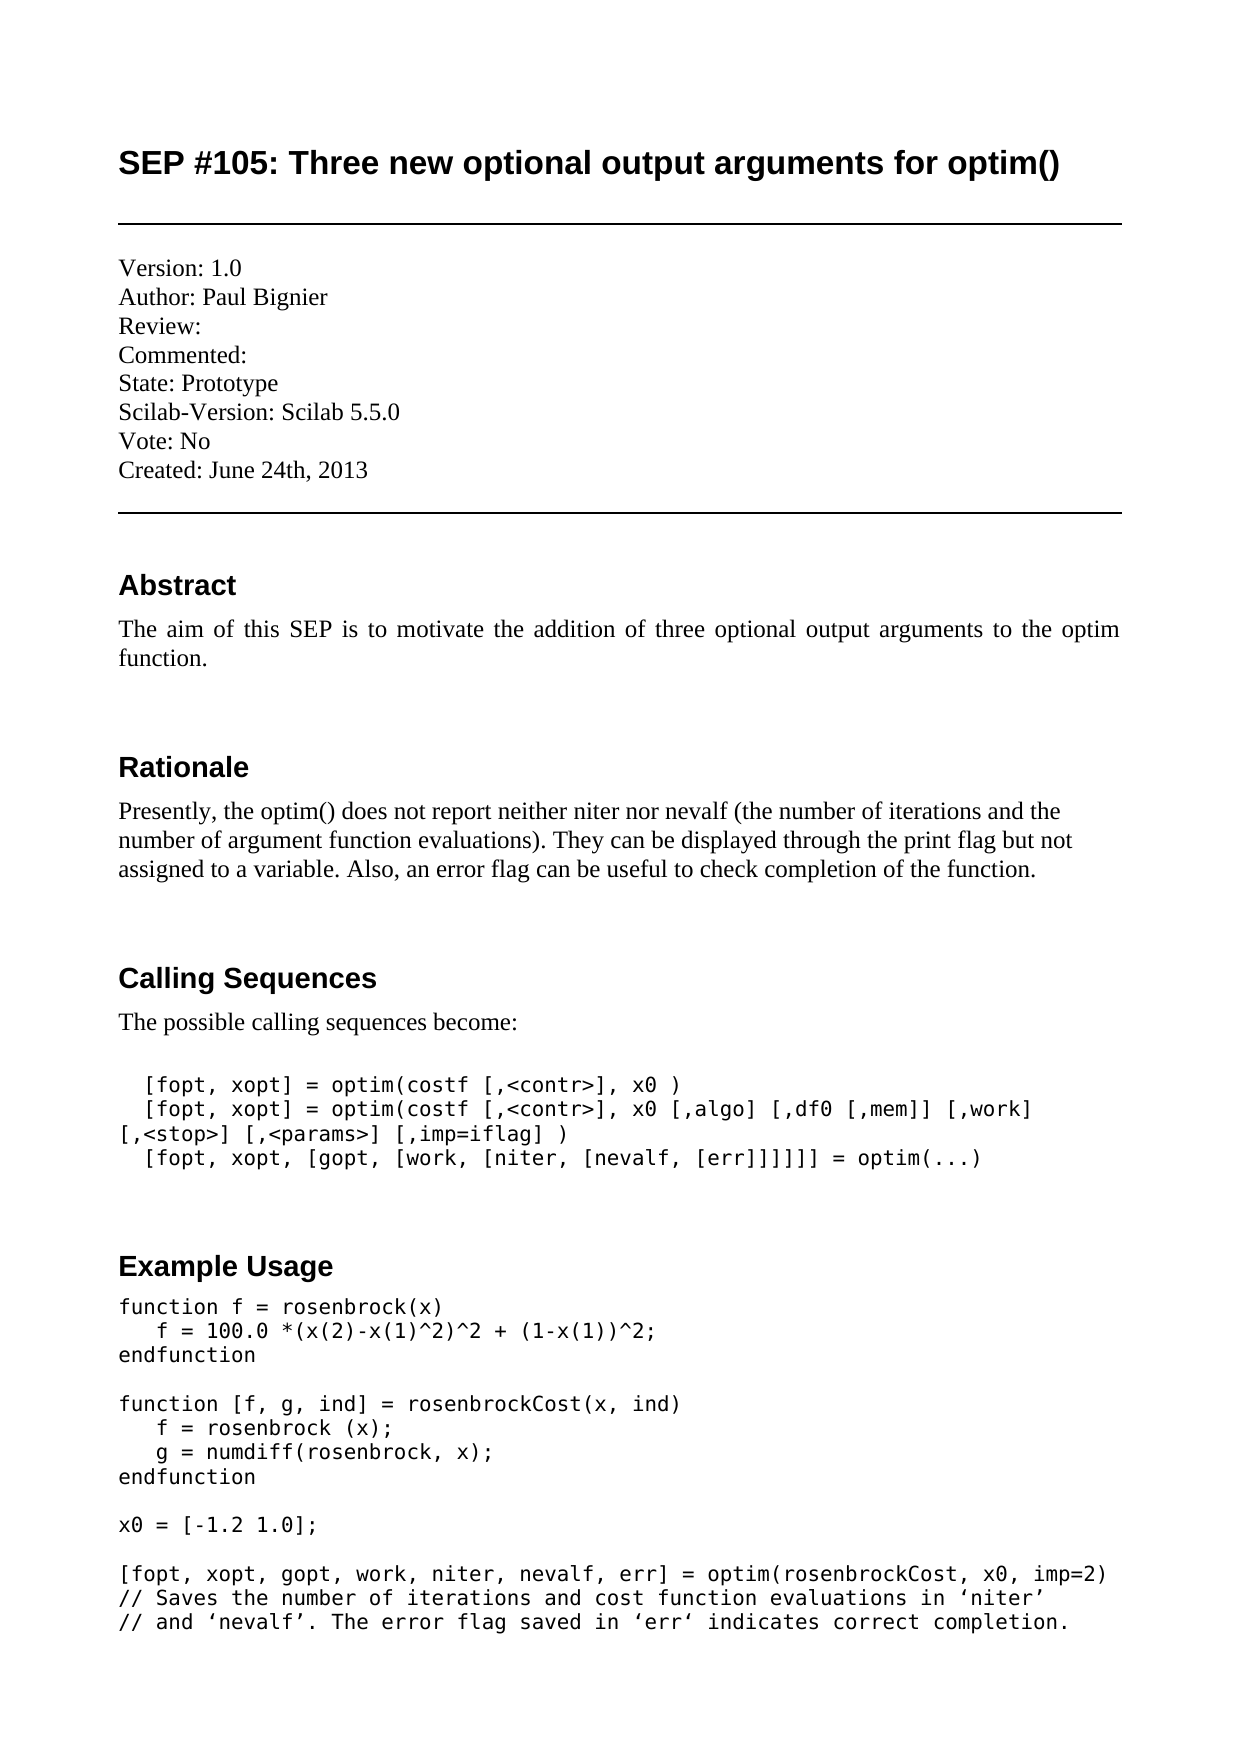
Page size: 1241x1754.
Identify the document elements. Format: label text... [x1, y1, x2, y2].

text The possible calling sequences become:﻿ [118, 1007, 1122, 1036]
text Created: June 24th, 2013 [118, 455, 1122, 483]
text g = numdiff(rosenbrock, x); [118, 1440, 1122, 1465]
text State: Prototype [118, 368, 1122, 397]
subtitle Example Usage [118, 1249, 1122, 1282]
subtitle SEP #105: Three new optional output arguments for optim() [118, 143, 1122, 182]
text Commented: [118, 340, 1122, 368]
text // and ‘nevalf’. The error flag saved in ‘err‘ indicates correct completion. [118, 1610, 1122, 1634]
text Author: Paul Bignier [118, 282, 1122, 311]
text endfunction [118, 1465, 1122, 1489]
text The aim of this SEP is to motivate the addition of three optional output arguments to the optim function. [118, 614, 1122, 671]
text Presently, the optim() does not report neither niter nor nevalf (the number of iterations and the number of argument function evaluations). They can be displayed through the print flag but not assigned to a variable. Also, an error flag can be useful to check completion of the function. [118, 796, 1122, 882]
text [fopt, xopt] = optim(costf [,<contr>], x0 [,algo] [,df0 [,mem]] [,work] [,<stop>] [,<params>] [,imp=iflag] ) [118, 1097, 1122, 1146]
text f = 100.0 *(x(2)-x(1)^2)^2 + (1-x(1))^2; [118, 1319, 1122, 1343]
text function [f, g, ind] = rosenbrockCost(x, ind) [118, 1392, 1122, 1416]
text [fopt, xopt, [gopt, [work, [niter, [nevalf, [err]]]]]] = optim(...) [118, 1146, 1122, 1170]
text [fopt, xopt] = optim(costf [,<contr>], x0 ) [118, 1073, 1122, 1097]
subtitle Rationale [118, 750, 1122, 784]
subtitle Calling Sequences [118, 961, 1122, 994]
text f = rosenbrock (x); [118, 1416, 1122, 1440]
text Review: [118, 311, 1122, 340]
text // Saves the number of iterations and cost function evaluations in ‘niter’ [118, 1586, 1122, 1610]
subtitle Abstract [118, 568, 1122, 601]
text Vote: No [118, 426, 1122, 455]
text endfunction [118, 1343, 1122, 1368]
text function f = rosenbrock(x) [118, 1295, 1122, 1319]
text [fopt, xopt, gopt, work, niter, nevalf, err] = optim(rosenbrockCost, x0, imp=2) [118, 1562, 1122, 1586]
text Version: 1.0 [118, 253, 1122, 282]
text x0 = [-1.2 1.0]; [118, 1513, 1122, 1537]
text Scilab-Version: Scilab 5.5.0 [118, 397, 1122, 426]
